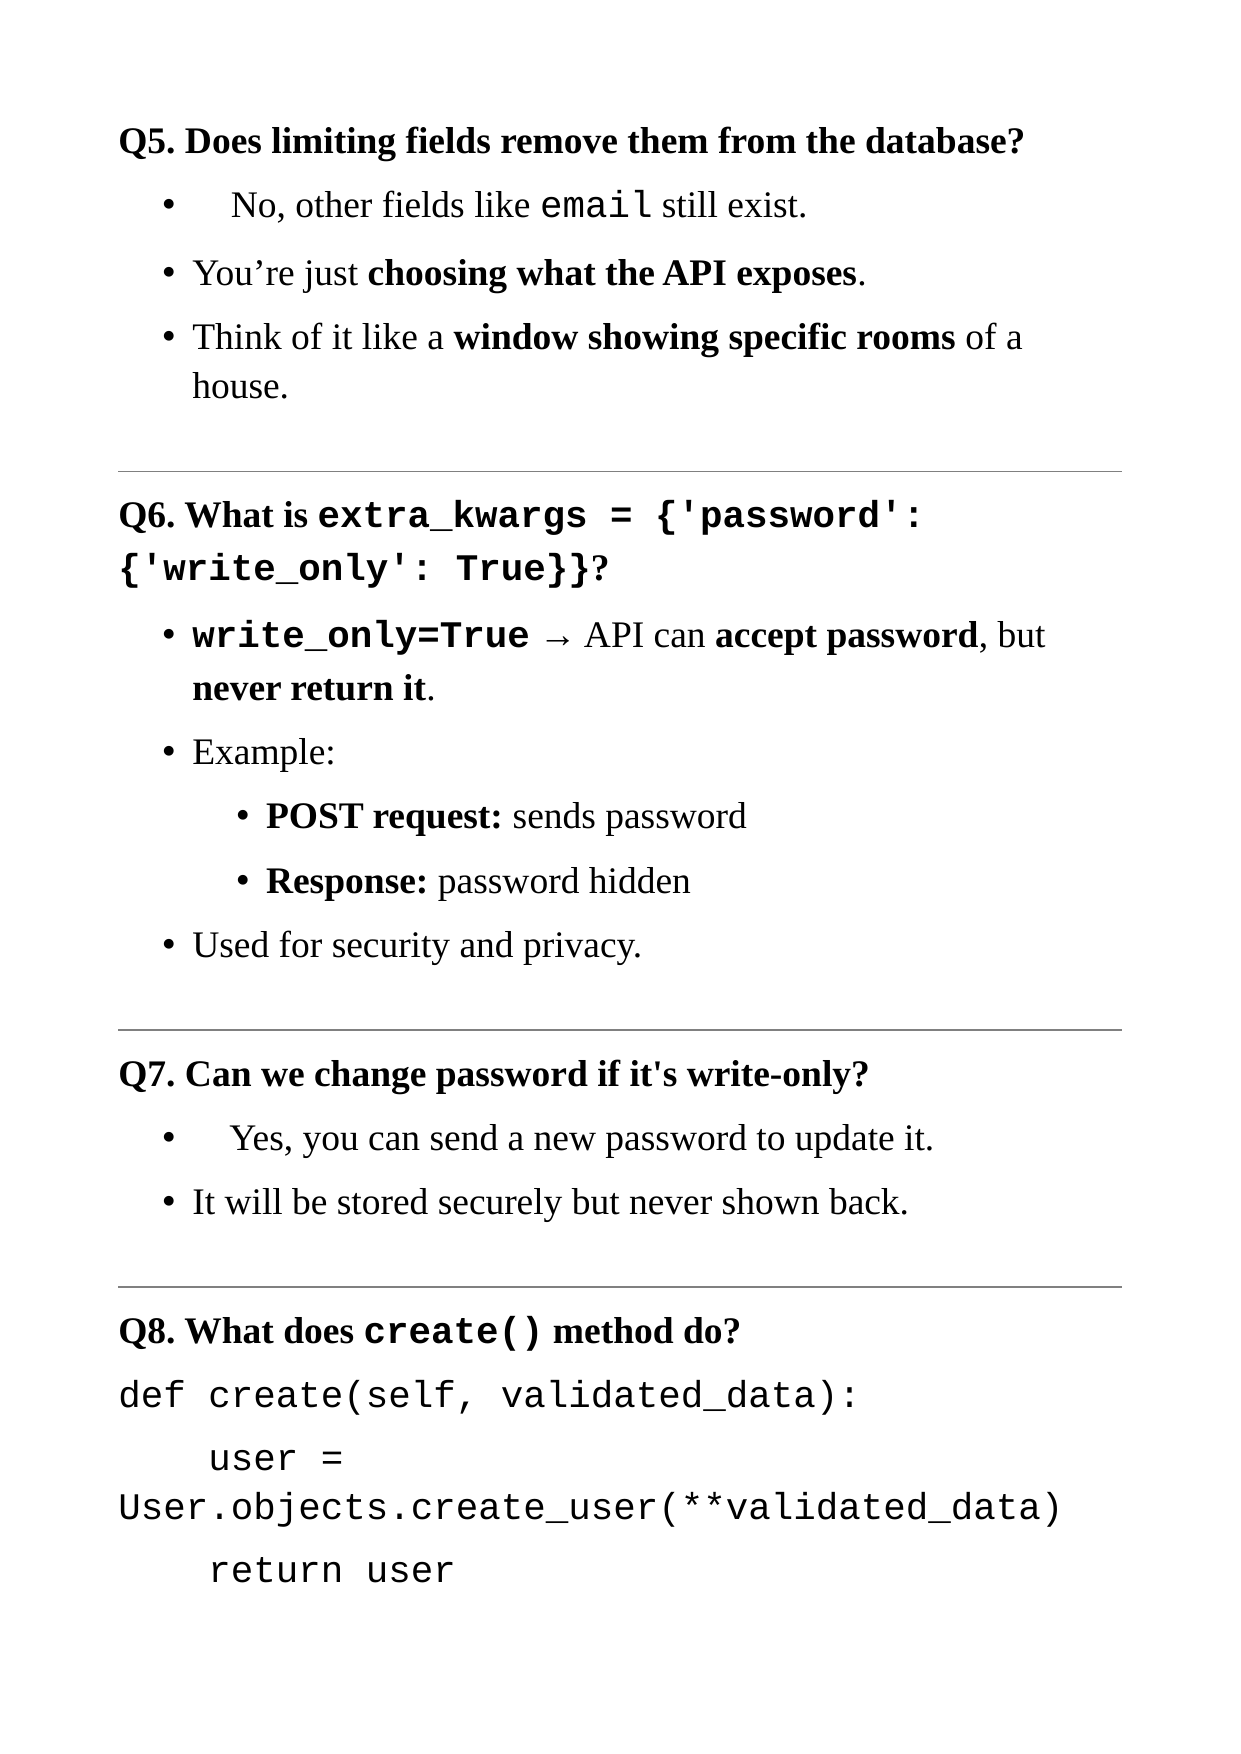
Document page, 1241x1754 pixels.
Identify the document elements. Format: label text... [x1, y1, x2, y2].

subtitle Q5. Does limiting fields remove them from the database? [118, 118, 1122, 161]
text user = User.objects.create_user(**validated_data) [118, 1439, 1122, 1531]
subtitle Q8. What does create() method do? [118, 1308, 1122, 1354]
list POST request: sends password ✅ [236, 794, 1122, 837]
list ✅ Yes, you can send a new password to update it. [162, 1115, 1122, 1158]
text return user [118, 1552, 1122, 1594]
list Used for security and privacy. [162, 922, 1122, 965]
list ❌ No, other fields like email still exist. [162, 182, 1122, 228]
subtitle Q6. What is extra_kwargs = {'password': {'write_only': True}}? [118, 492, 1122, 591]
text def create(self, validated_data): [118, 1376, 1122, 1418]
subtitle Q7. Can we change password if it's write-only? [118, 1051, 1122, 1094]
list Think of it like a window showing specific rooms of a house. [162, 314, 1122, 407]
list write_only=True → API can accept password, but never return it. [162, 613, 1122, 709]
list Response: password hidden ❌ [236, 858, 1122, 901]
list You’re just choosing what the API exposes. [162, 250, 1122, 293]
list It will be stored securely but never shown back. [162, 1179, 1122, 1222]
list Example: [162, 730, 1122, 773]
